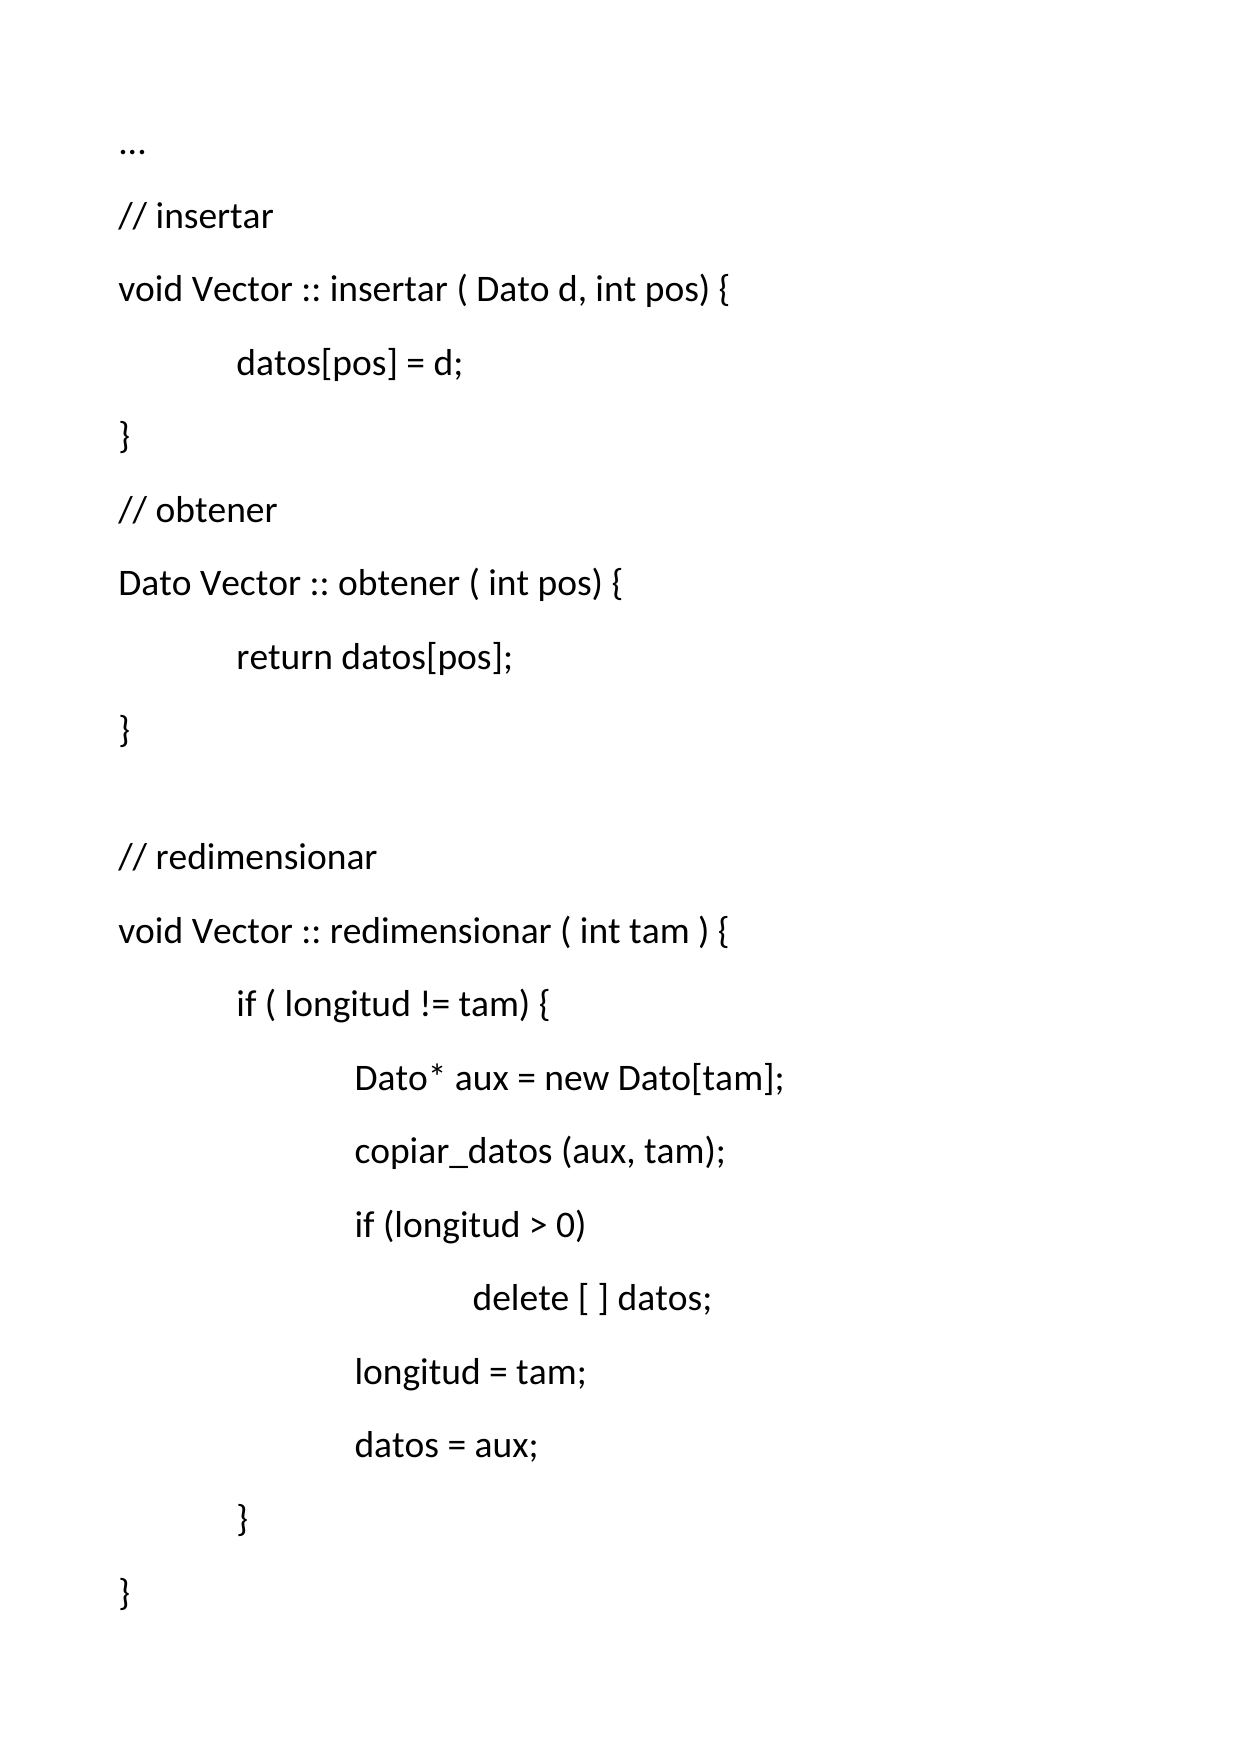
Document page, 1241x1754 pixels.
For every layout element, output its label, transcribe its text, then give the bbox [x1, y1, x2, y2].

text ... [118, 118, 1122, 164]
text copiar_datos (aux, tam); [118, 1127, 1122, 1173]
text delete [ ] datos; [118, 1274, 1122, 1320]
text datos[pos] = d; [118, 339, 1122, 384]
text void Vector :: redimensionar ( int tam ) { [118, 907, 1122, 952]
text // obtener [118, 486, 1122, 532]
text datos = aux; [118, 1421, 1122, 1467]
text } [118, 1568, 1122, 1614]
text if ( longitud != tam) { [118, 980, 1122, 1026]
text // insertar [118, 192, 1122, 237]
text if (longitud > 0) [118, 1201, 1122, 1247]
text void Vector :: insertar ( Dato d, int pos) { [118, 265, 1122, 311]
text } [118, 1495, 1122, 1541]
text Dato* aux = new Dato[tam]; [118, 1054, 1122, 1099]
text // redimensionar [118, 833, 1122, 879]
text } [118, 412, 1122, 458]
text } [118, 706, 1122, 752]
text return datos[pos]; [118, 633, 1122, 679]
text longitud = tam; [118, 1348, 1122, 1394]
text Dato Vector :: obtener ( int pos) { [118, 559, 1122, 605]
